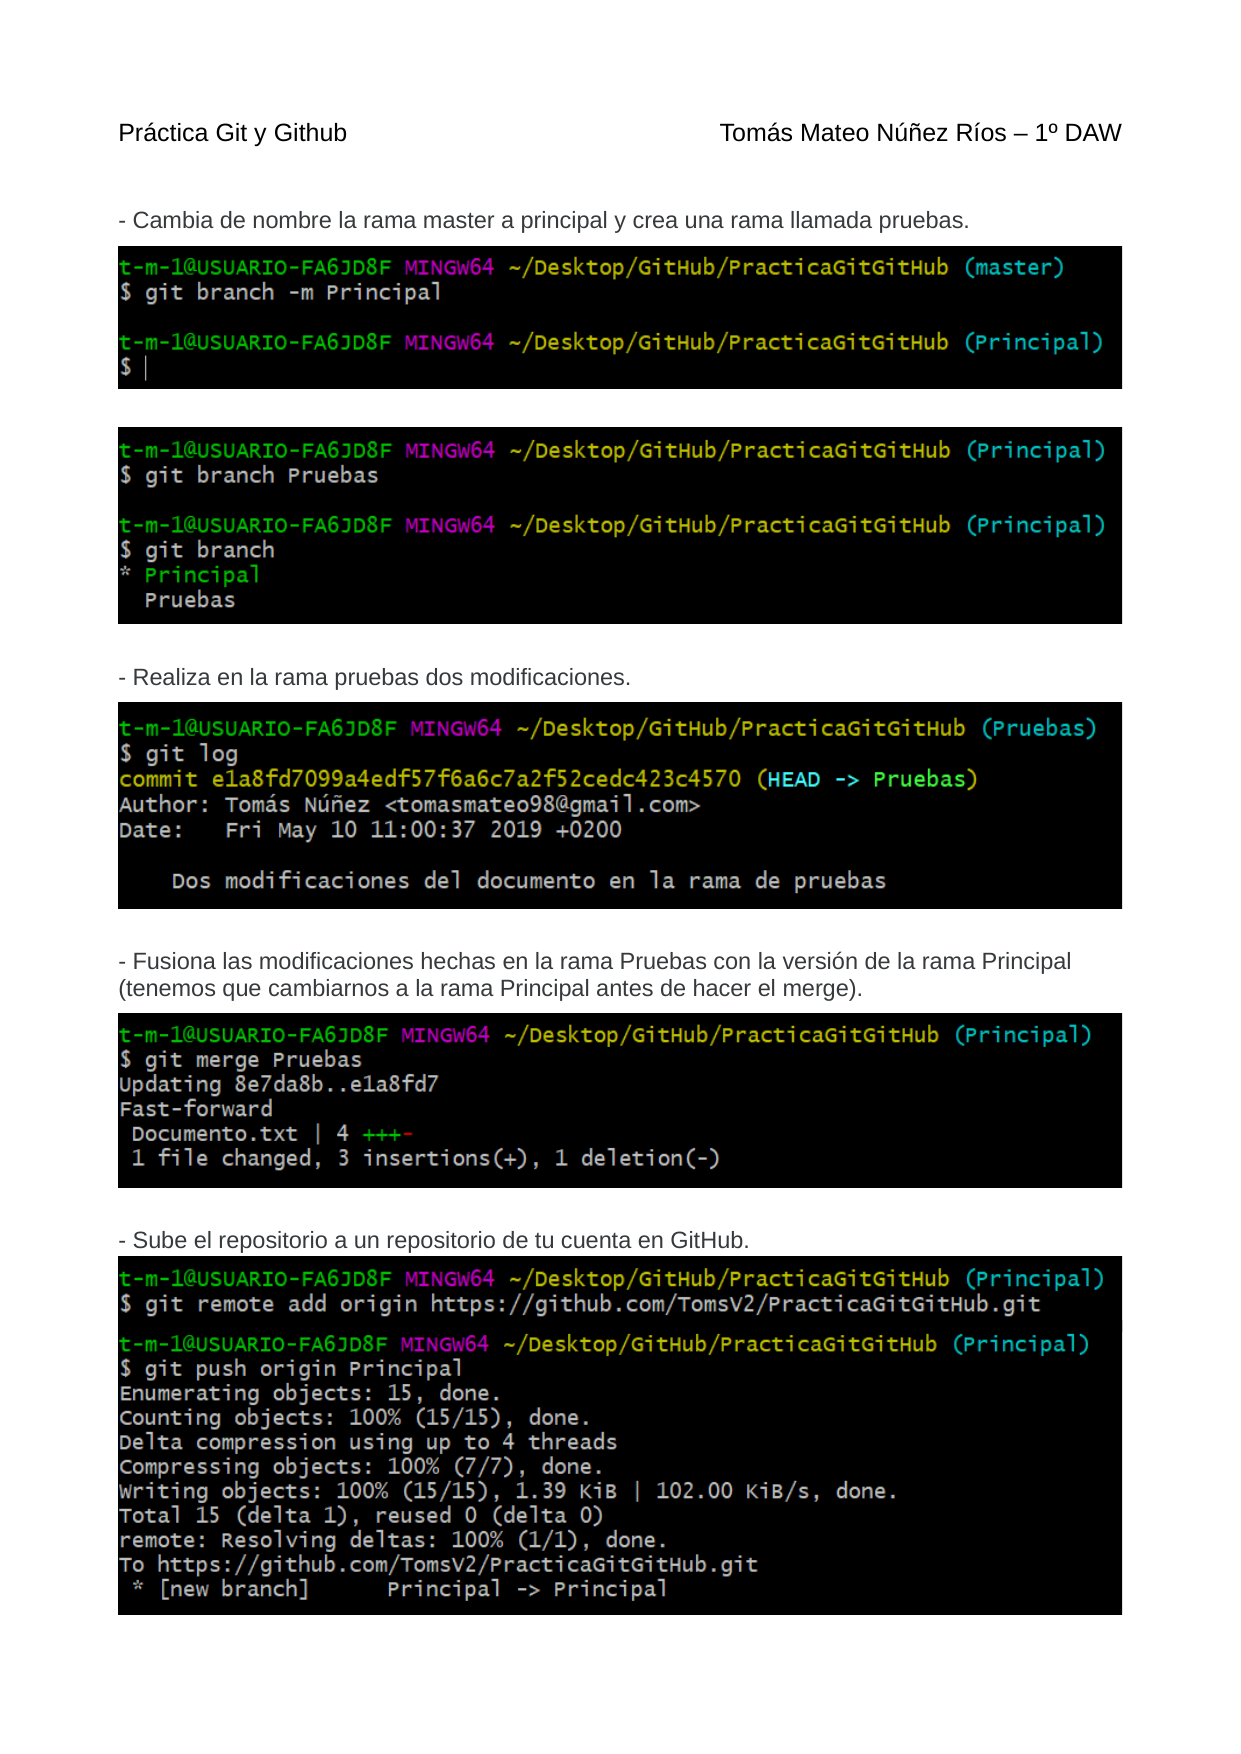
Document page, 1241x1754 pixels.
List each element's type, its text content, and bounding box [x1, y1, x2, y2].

text - Cambia de nombre la rama master a principal y crea una rama llamada pruebas. [118, 207, 1122, 233]
text - Fusiona las modificaciones hechas en la rama Pruebas con la versión de la rama Principal (tenemos que cambiarnos a la rama Principal antes de hacer el merge). [118, 948, 1122, 1001]
picture [118, 702, 1123, 909]
picture [118, 1013, 1123, 1188]
picture [118, 246, 1123, 389]
picture [118, 427, 1123, 624]
text - Sube el repositorio a un repositorio de tu cuenta en GitHub. [118, 1227, 1122, 1253]
picture [118, 1256, 1123, 1615]
text - Realiza en la rama pruebas dos modificaciones. [118, 663, 1122, 690]
